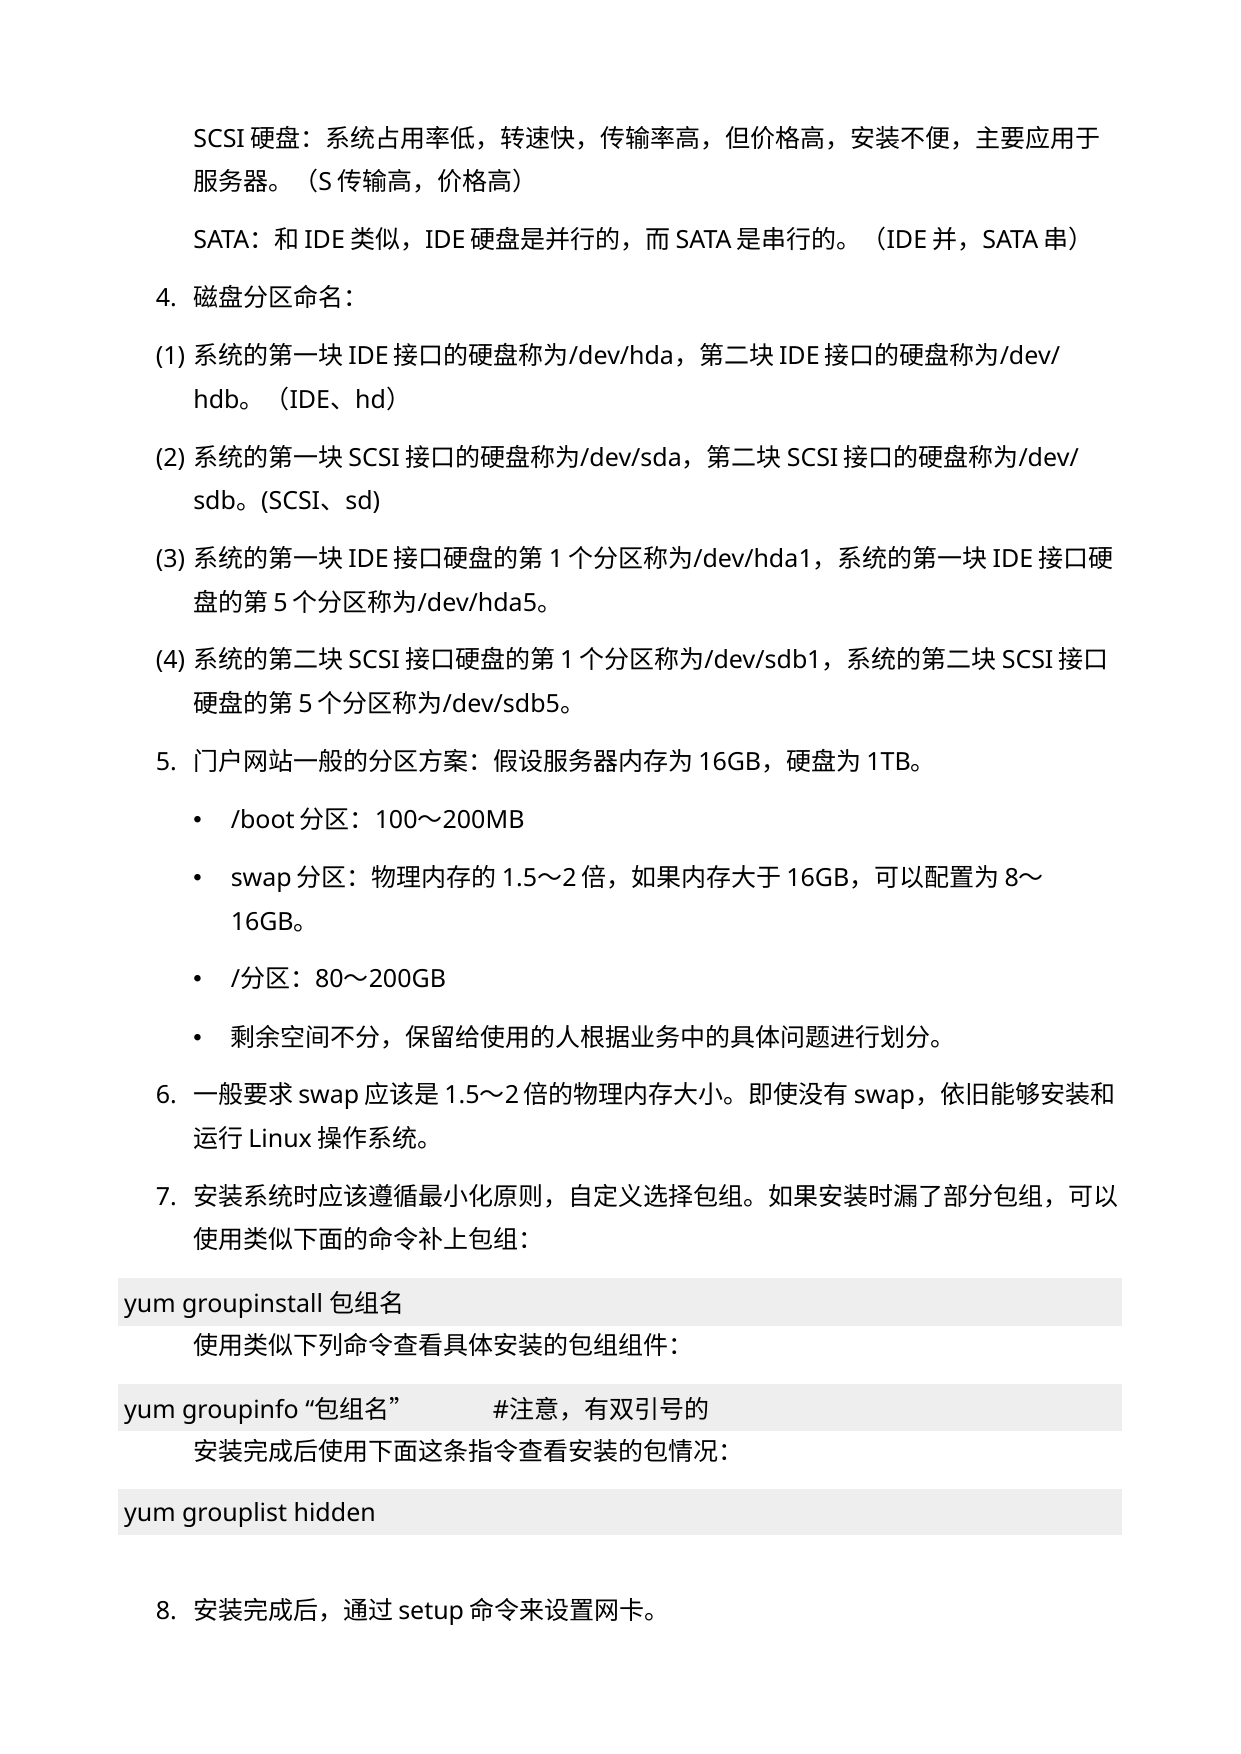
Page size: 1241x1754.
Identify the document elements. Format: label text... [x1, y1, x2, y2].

list 系统的第二块SCSI接口硬盘的第1个分区称为/dev/sdb1，系统的第二块SCSI接口硬盘的第5个分区称为/dev/sdb5。 [156, 640, 1122, 720]
list 系统的第一块IDE接口的硬盘称为/dev/hda，第二块IDE接口的硬盘称为/dev/hdb。（IDE、hd） [156, 336, 1122, 415]
list 磁盘分区命名： [156, 278, 1122, 314]
list 安装系统时应该遵循最小化原则，自定义选择包组。如果安装时漏了部分包组，可以使用类似下面的命令补上包组： [156, 1176, 1122, 1256]
table_header yum groupinfo “包组名” #注意，有双引号的 [118, 1384, 1122, 1431]
list 一般要求swap应该是1.5～2倍的物理内存大小。即使没有swap，依旧能够安装和运行Linux操作系统。 [156, 1075, 1122, 1155]
list 安装完成后，通过setup命令来设置网卡。 [156, 1590, 1122, 1627]
list swap分区：物理内存的1.5～2倍，如果内存大于16GB，可以配置为8～16GB。 [193, 857, 1122, 937]
list SCSI硬盘：系统占用率低，转速快，传输率高，但价格高，安装不便，主要应用于服务器。（S传输高，价格高） [156, 118, 1122, 198]
list 剩余空间不分，保留给使用的人根据业务中的具体问题进行划分。 [193, 1017, 1122, 1053]
list 系统的第一块IDE接口硬盘的第1个分区称为/dev/hda1，系统的第一块IDE接口硬盘的第5个分区称为/dev/hda5。 [156, 538, 1122, 618]
table_header yum grouplist hidden [118, 1489, 1122, 1535]
list /分区：80～200GB [193, 959, 1122, 995]
list /boot分区：100～200MB [193, 799, 1122, 836]
table_header yum groupinstall 包组名 [118, 1278, 1122, 1326]
list 门户网站一般的分区方案：假设服务器内存为16GB，硬盘为1TB。 [156, 741, 1122, 778]
list 系统的第一块SCSI接口的硬盘称为/dev/sda，第二块SCSI接口的硬盘称为/dev/sdb。(SCSI、sd) [156, 437, 1122, 517]
list 使用类似下列命令查看具体安装的包组组件： [156, 1326, 1122, 1362]
list SATA：和IDE类似，IDE硬盘是并行的，而SATA是串行的。（IDE并，SATA串） [156, 219, 1122, 256]
list 安装完成后使用下面这条指令查看安装的包情况： [156, 1431, 1122, 1468]
